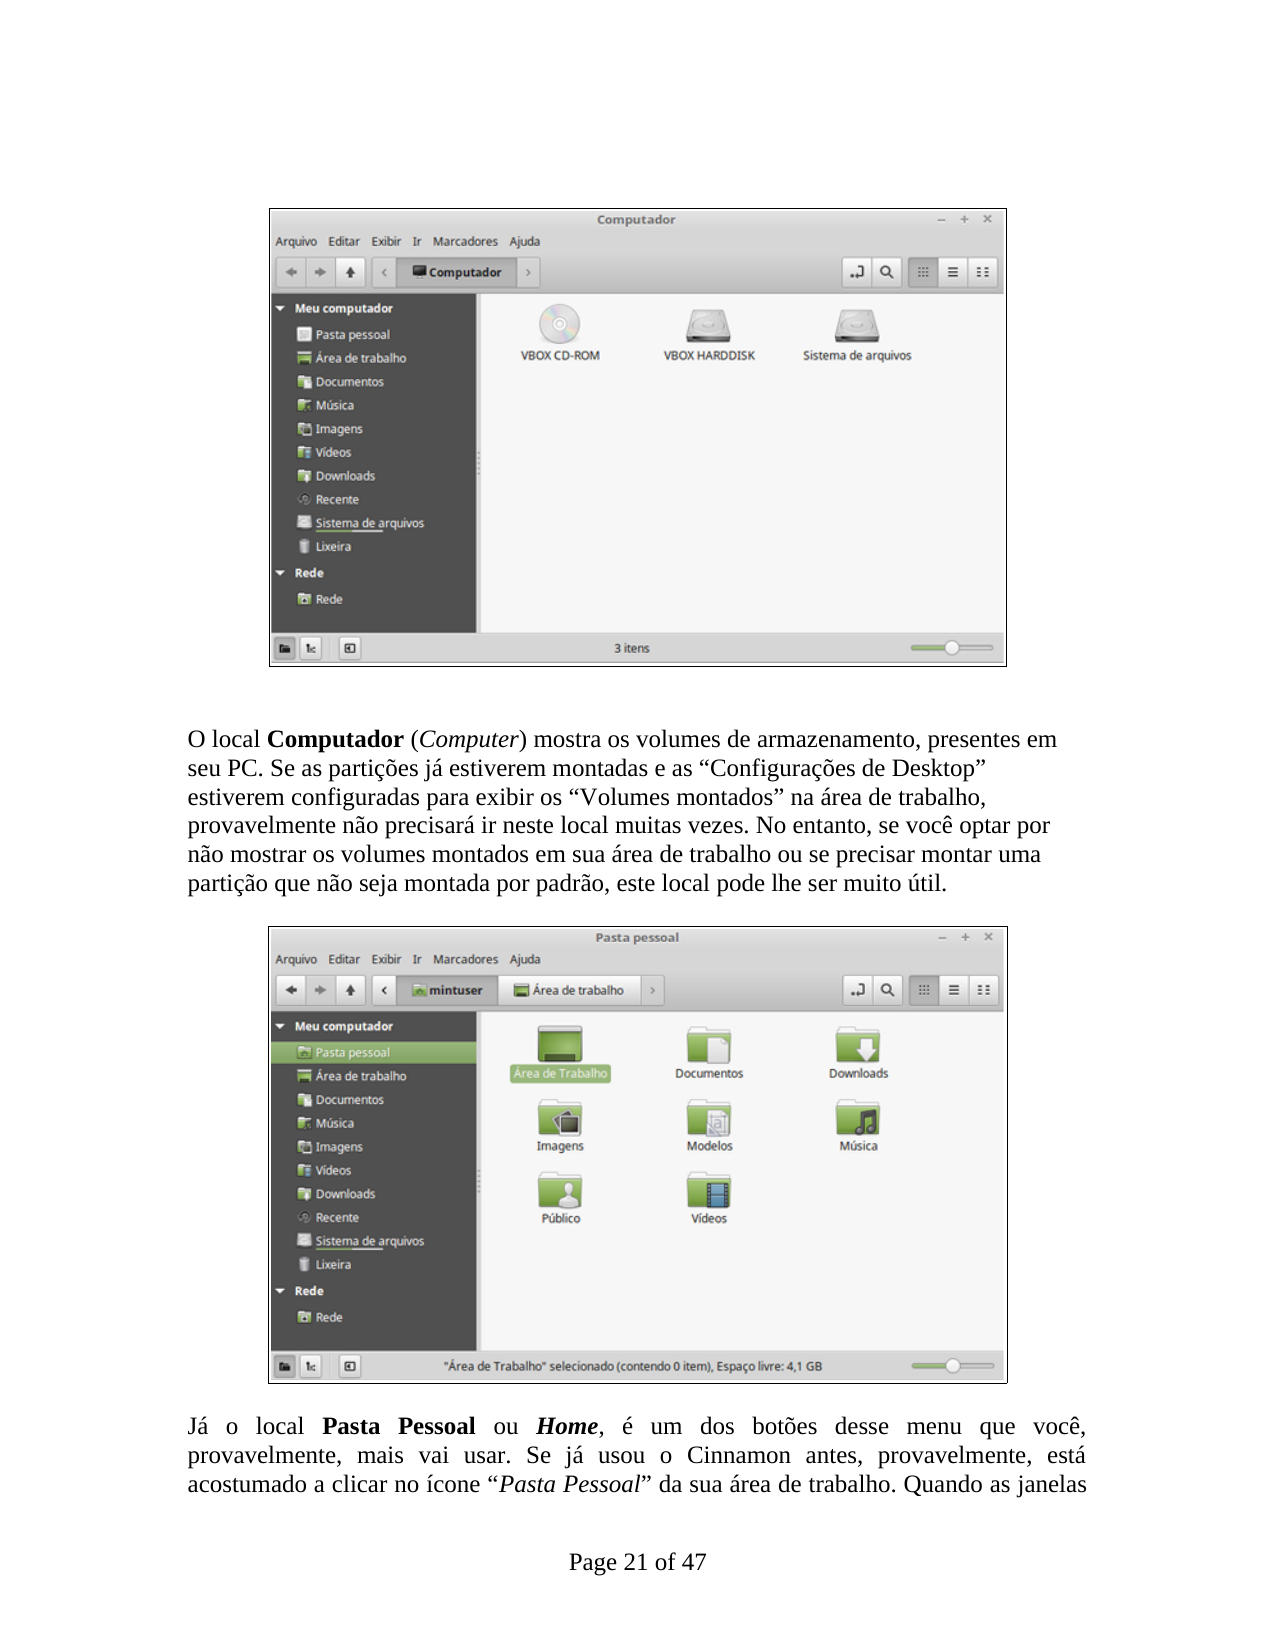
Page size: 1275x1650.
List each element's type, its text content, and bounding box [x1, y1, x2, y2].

text Já o local Pasta Pessoal ou Home, é um dos botões desse menu que você, provavelmente, mais vai usar. Se já usou o Cinnamon antes, provavelmente, está acostumado a clicar no ícone “Pasta Pessoal” da sua área de trabalho. Quando as janelas [187, 1411, 1087, 1498]
picture [271, 929, 1004, 1380]
picture [271, 211, 1004, 663]
text O local Computador (Computer) mostra os volumes de armazenamento, presentes em seu PC. Se as partições já estiverem montadas e as “Configurações de Desktop” estiverem configuradas para exibir os “Volumes montados” na área de trabalho, provavelmente não precisará ir neste local muitas vezes. No entanto, se você optar por não mostrar os volumes montados em sua área de trabalho ou se precisar montar uma partição que não seja montada por padrão, este local pode lhe ser muito útil. [187, 724, 1087, 897]
